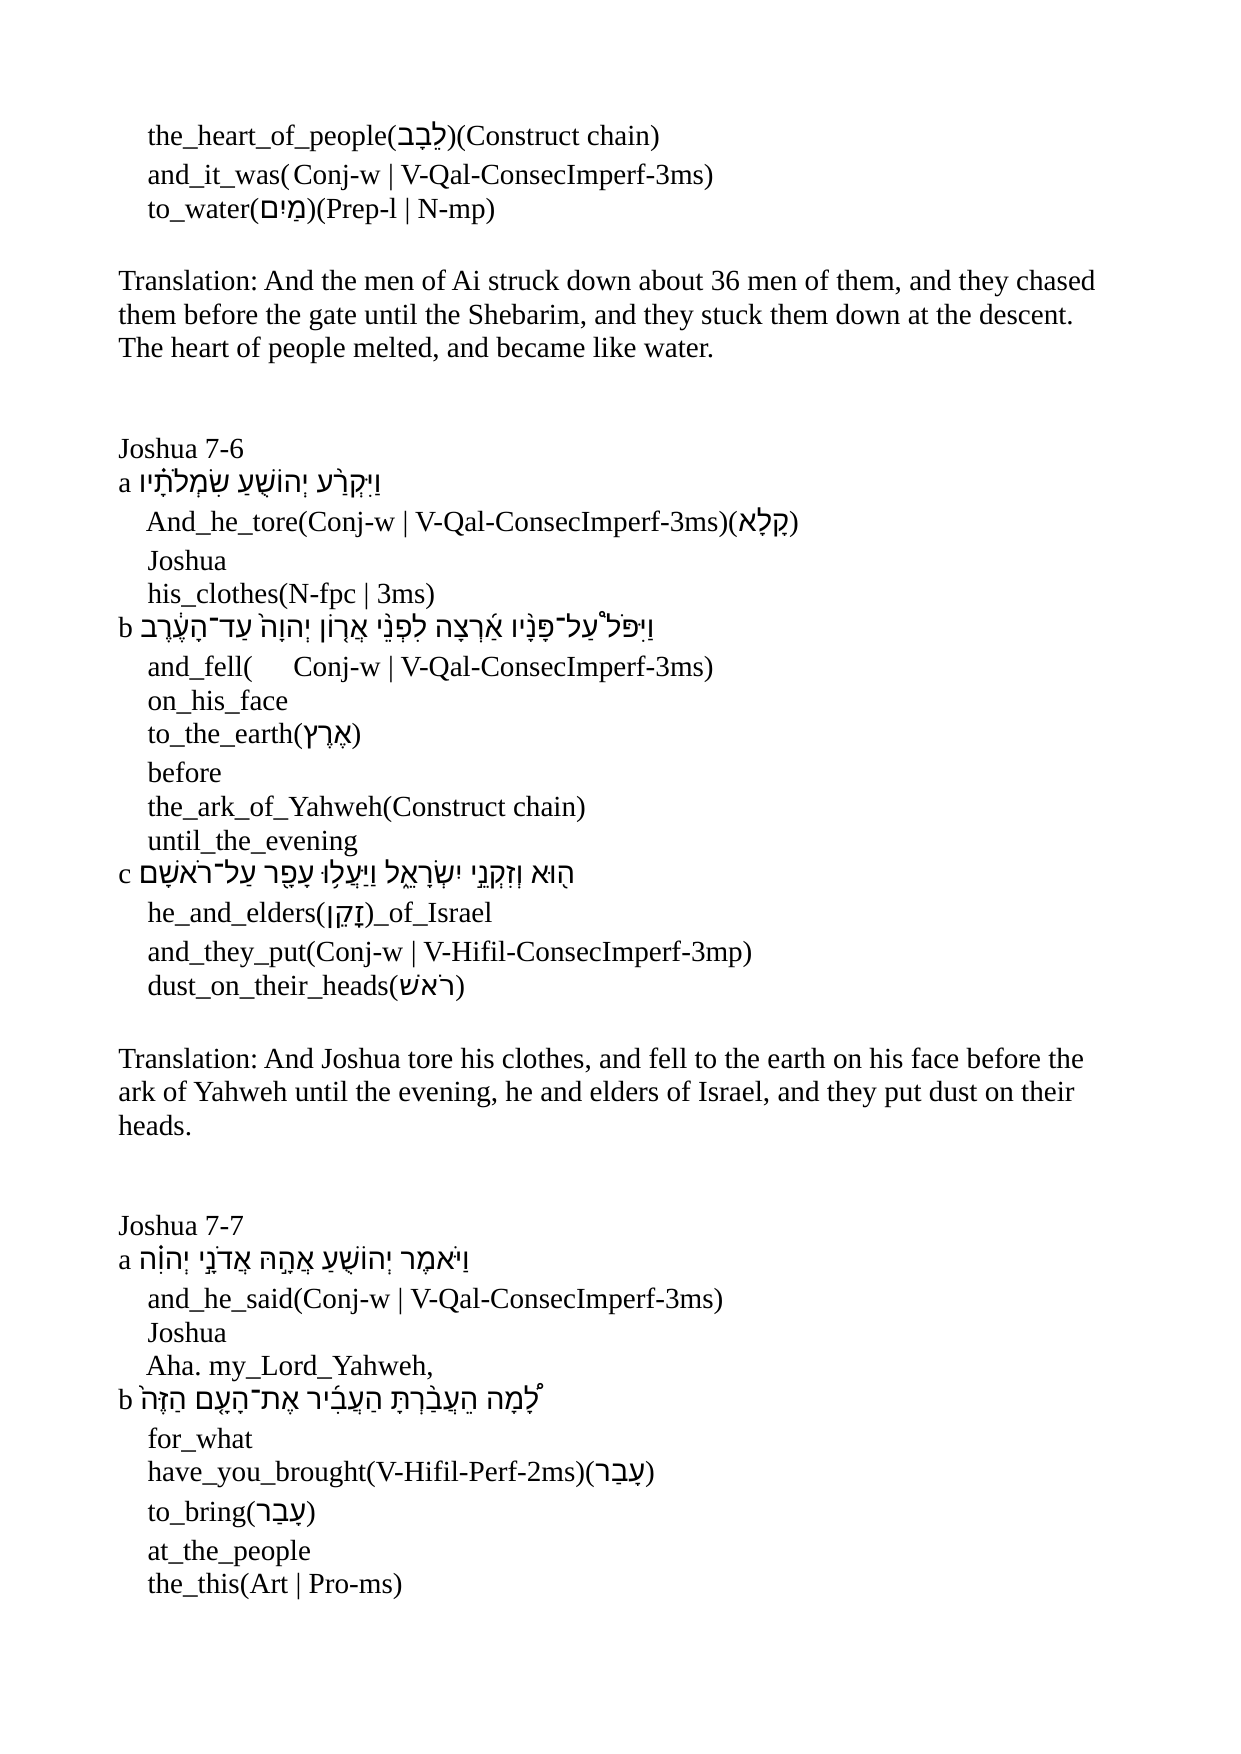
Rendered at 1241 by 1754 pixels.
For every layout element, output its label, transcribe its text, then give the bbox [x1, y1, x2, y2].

text dust_on_their_heads(רֹאשׁ) [118, 968, 1122, 1007]
text a וַיִּקְרַ֨ע יְהוֹשֻׁעַ שִׂמְלֹתָ֗יו [118, 465, 1122, 504]
text at_the_people [118, 1533, 1122, 1566]
text on_his_face [118, 683, 1122, 716]
text to_the_earth(אֶרֶץ) [118, 716, 1122, 756]
text Translation: And Joshua tore his clothes, and fell to the earth on his face before the ark of Yahweh until the evening, he and elders of Israel, and they put dust on their heads. [118, 1041, 1122, 1141]
text until_the_evening [118, 823, 1122, 856]
text and_it_was( Conj-w | V-Qal-ConsecImperf-3ms) [118, 157, 1122, 191]
text for_what [118, 1421, 1122, 1454]
text Joshua [118, 1315, 1122, 1348]
text to_water(מַיִם)(Prep-l | N-mp) [118, 191, 1122, 230]
text and_he_said(Conj-w | V-Qal-ConsecImperf-3ms) [118, 1281, 1122, 1315]
text Joshua 7-7 [118, 1208, 1122, 1242]
text have_you_brought(V-Hifil-Perf-2ms)(עָבַר) [118, 1454, 1122, 1494]
text the_heart_of_people(לֵבָב)(Construct chain) [118, 118, 1122, 157]
text the_this(Art | Pro-ms) [118, 1566, 1122, 1600]
text Joshua [118, 543, 1122, 577]
text he_and_elders(זָקֵן)_of_Israel [118, 895, 1122, 934]
text b לָ֠מָה הֵעֲבַ֨רְתָּ הַעֲבִ֜יר אֶת־הָעָ֤ם הַזֶּה֙ [118, 1382, 1122, 1421]
text and_fell( Conj-w | V-Qal-ConsecImperf-3ms) [118, 649, 1122, 683]
text the_ark_of_Yahweh(Construct chain) [118, 789, 1122, 823]
text c ה֖וּא וְזִקְנֵ֣י יִשְׂרָאֵ֑ל וַיַּעֲל֥וּ עָפָ֖ר עַל־רֹאשָׁם׃ [118, 856, 1122, 895]
text Aha. my_Lord_Yahweh, [118, 1348, 1122, 1382]
text Translation: And the men of Ai struck down about 36 men of them, and they chased them before the gate until the Shebarim, and they stuck them down at the descent. The heart of people melted, and became like water. [118, 263, 1122, 364]
text And_he_tore(Conj-w | V-Qal-ConsecImperf-3ms)(קָלָא) [118, 504, 1122, 543]
text Joshua 7-6 [118, 431, 1122, 465]
text b וַיִּפֹּל֩ עַל־פָּנָ֨יו אַ֜רְצָה לִפְנֵ֨י אֲר֤וֹן יְהוָה֙ עַד־הָעֶ֔רֶב [118, 610, 1122, 649]
text a וַיֹּאמֶר יְהוֹשֻׁעַ אֲהָ֣הּ אֲדֹנָ֣י יְהוִ֗ה [118, 1242, 1122, 1281]
text and_they_put(Conj-w | V-Hifil-ConsecImperf-3mp) [118, 934, 1122, 968]
text his_clothes(N-fpc | 3ms) [118, 577, 1122, 610]
text to_bring(עָבַר) [118, 1494, 1122, 1533]
text before [118, 756, 1122, 789]
